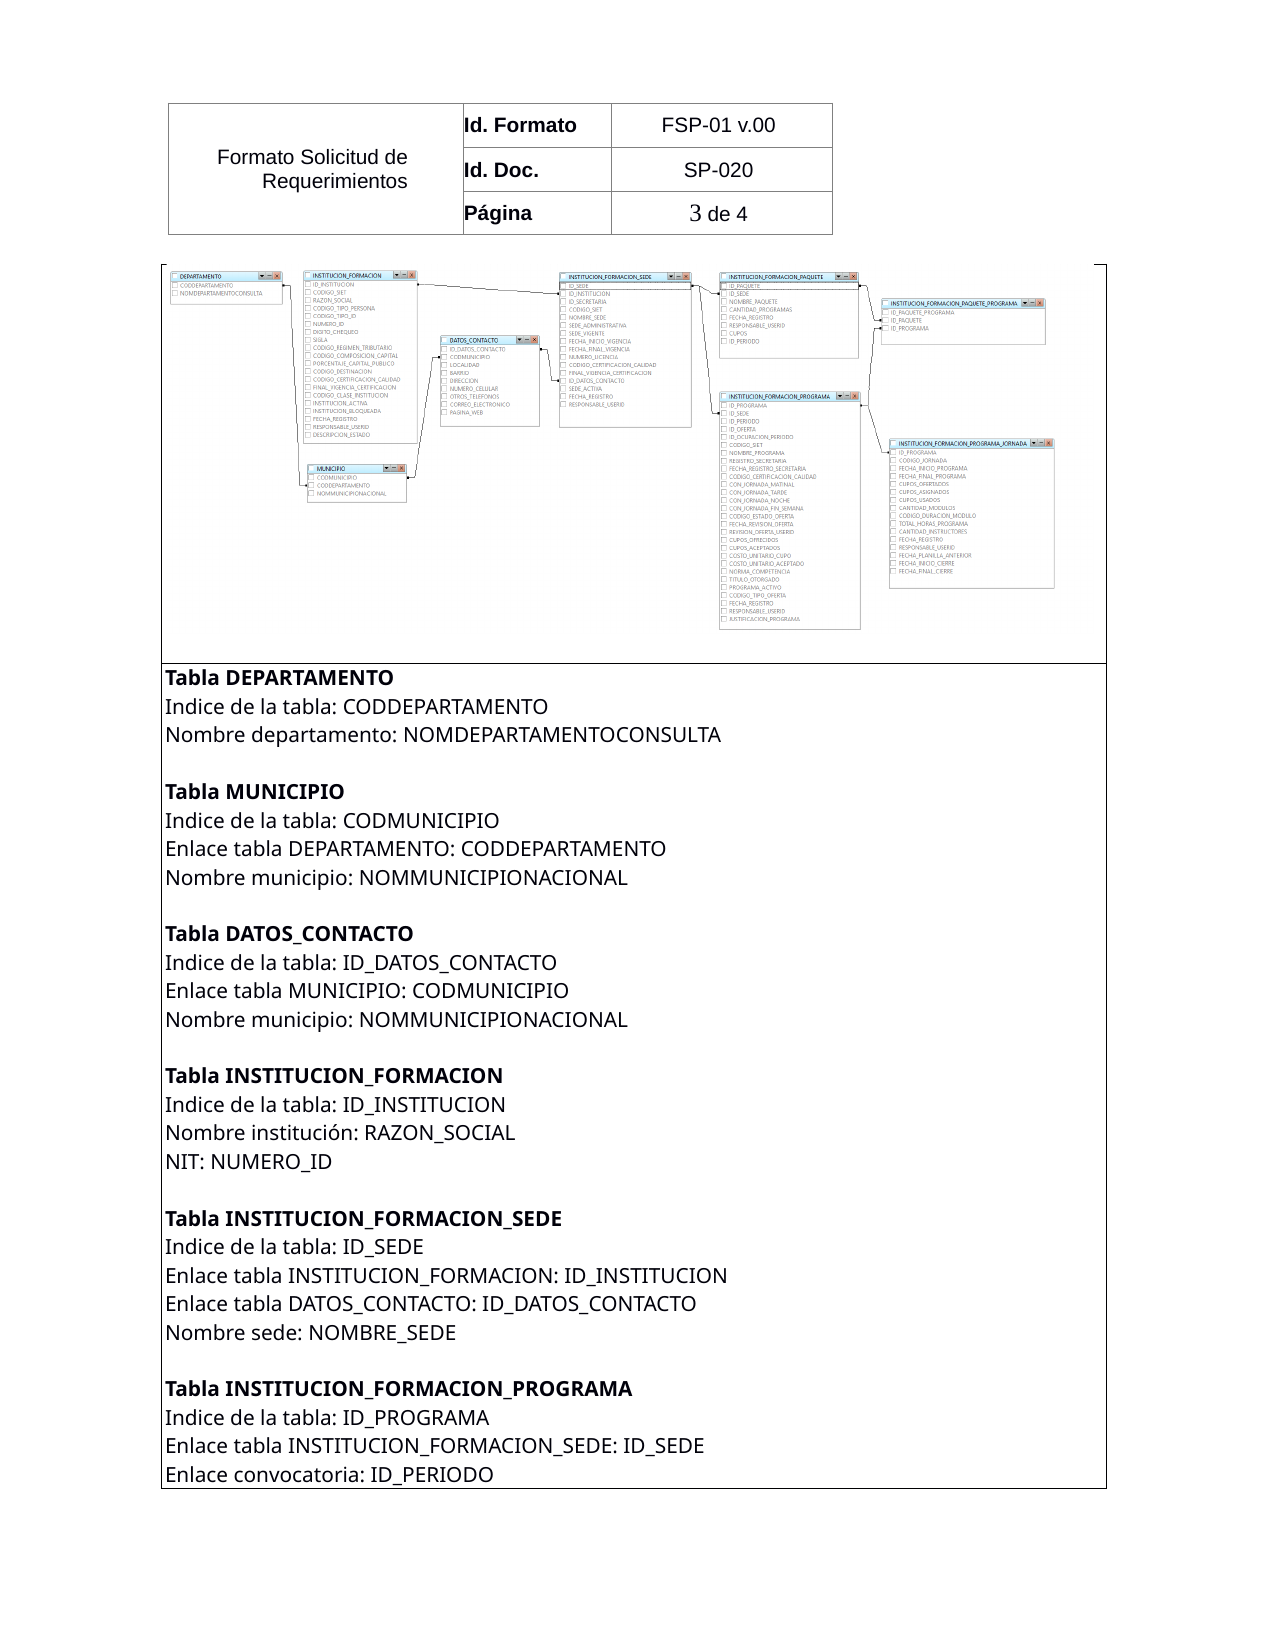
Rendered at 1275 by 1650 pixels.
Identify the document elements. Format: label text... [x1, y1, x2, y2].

table_cell [162, 265, 1106, 662]
table_cell Tabla DEPARTAMENTO Indice de la tabla: CODDEPARTAMENTO Nombre departamento: NOMDEPARTAMENTOCONSULTA Tabla MUNICIPIO Indice de la tabla: CODMUNICIPIO Enlace tabla DEPARTAMENTO: CODDEPARTAMENTO Nombre municipio: NOMMUNICIPIONACIONAL Tabla DATOS_CONTACTO Indice de la tabla: ID_DATOS_CONTACTO Enlace tabla MUNICIPIO: CODMUNICIPIO Nombre municipio: NOMMUNICIPIONACIONAL Tabla INSTITUCION_FORMACION Indice de la tabla: ID_INSTITUCION Nombre institución: RAZON_SOCIAL NIT: NUMERO_ID Tabla INSTITUCION_FORMACION_SEDE Indice de la tabla: ID_SEDE Enlace tabla INSTITUCION_FORMACION: ID_INSTITUCION Enlace tabla DATOS_CONTACTO: ID_DATOS_CONTACTO Nombre sede: NOMBRE_SEDE Tabla INSTITUCION_FORMACION_PROGRAMA Indice de la tabla: ID_PROGRAMA Enlace tabla INSTITUCION_FORMACION_SEDE: ID_SEDE Enlace convocatoria: ID_PERIODO [162, 664, 1106, 1488]
picture [166, 264, 1094, 634]
